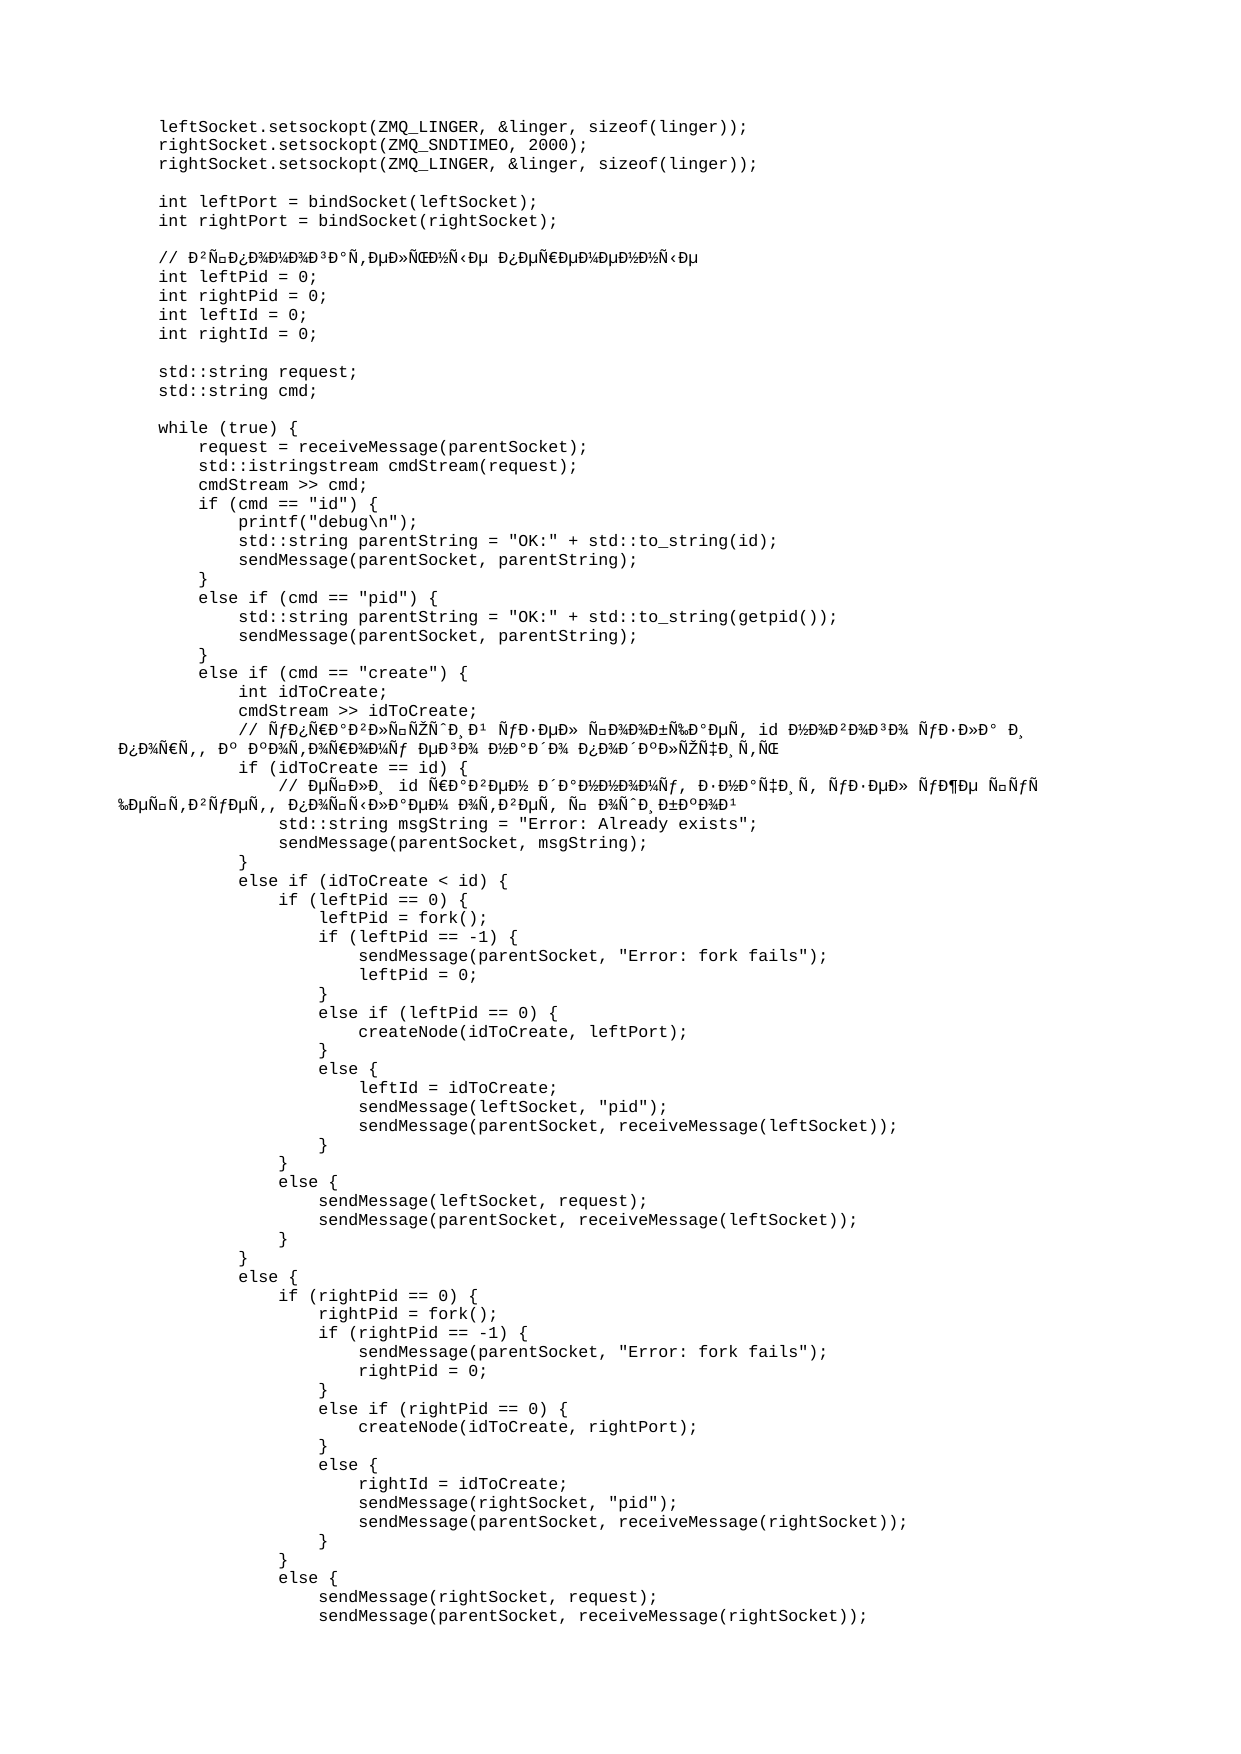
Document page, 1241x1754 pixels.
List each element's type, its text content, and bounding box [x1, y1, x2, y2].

text else if (cmd == "pid") { [118, 589, 1122, 608]
text std::string msgString = "Error: Already exists"; [118, 816, 1122, 834]
text int leftPort = bindSocket(leftSocket); [118, 193, 1122, 212]
text sendMessage(rightSocket, request); [118, 1589, 1122, 1608]
text int idToCreate; [118, 684, 1122, 703]
text leftSocket.setsockopt(ZMQ_LINGER, &linger, sizeof(linger)); [118, 118, 1122, 137]
text rightPid = 0; [118, 1362, 1122, 1381]
text } [118, 571, 1122, 589]
text std::string cmd; [118, 382, 1122, 401]
text sendMessage(rightSocket, "pid"); [118, 1494, 1122, 1513]
text sendMessage(parentSocket, msgString); [118, 834, 1122, 853]
text int rightPid = 0; [118, 288, 1122, 307]
text printf("debug\n"); [118, 514, 1122, 533]
text leftPid = 0; [118, 967, 1122, 985]
text sendMessage(parentSocket, receiveMessage(rightSocket)); [118, 1513, 1122, 1532]
text if (rightPid == 0) { [118, 1287, 1122, 1306]
text if (rightPid == -1) { [118, 1325, 1122, 1344]
text std::string request; [118, 363, 1122, 382]
text while (true) { [118, 420, 1122, 439]
text } [118, 1381, 1122, 1400]
text sendMessage(parentSocket, "Error: fork fails"); [118, 1344, 1122, 1362]
text if (leftPid == 0) { [118, 891, 1122, 910]
text createNode(idToCreate, leftPort); [118, 1023, 1122, 1042]
text } [118, 1249, 1122, 1268]
text } [118, 985, 1122, 1004]
text if (cmd == "id") { [118, 495, 1122, 514]
text sendMessage(parentSocket, receiveMessage(rightSocket)); [118, 1608, 1122, 1626]
text else if (idToCreate < id) { [118, 872, 1122, 891]
text cmdStream >> idToCreate; [118, 703, 1122, 721]
text std::string parentString = "OK:" + std::to_string(id); [118, 533, 1122, 552]
text } [118, 1231, 1122, 1249]
text } [118, 1438, 1122, 1457]
text } [118, 853, 1122, 872]
text rightId = idToCreate; [118, 1476, 1122, 1494]
text } [118, 1042, 1122, 1061]
text sendMessage(leftSocket, request); [118, 1193, 1122, 1212]
text sendMessage(leftSocket, "pid"); [118, 1098, 1122, 1117]
text else if (leftPid == 0) { [118, 1004, 1122, 1023]
text // ÑƒÐ¿Ñ€Ð°Ð²Ð»ÑÑŽÑˆÐ¸Ð¹ ÑƒÐ·ÐµÐ» ÑÐ¾Ð¾Ð±Ñ‰Ð°ÐµÑ‚ id Ð½Ð¾Ð²Ð¾Ð³Ð¾ ÑƒÐ·Ð»Ð° Ð¸ Ð¿Ð¾Ñ€Ñ‚, Ðº ÐºÐ¾Ñ‚Ð¾Ñ€Ð¾Ð¼Ñƒ ÐµÐ³Ð¾ Ð½Ð°Ð´Ð¾ Ð¿Ð¾Ð´ÐºÐ»ÑŽÑ‡Ð¸Ñ‚ÑŒ [118, 721, 1122, 759]
text else if (cmd == "create") { [118, 665, 1122, 684]
text std::istringstream cmdStream(request); [118, 457, 1122, 476]
text int rightId = 0; [118, 326, 1122, 344]
text if (leftPid == -1) { [118, 929, 1122, 948]
text rightPid = fork(); [118, 1306, 1122, 1325]
text } [118, 646, 1122, 665]
text } [118, 1532, 1122, 1551]
text } [118, 1155, 1122, 1174]
text leftPid = fork(); [118, 910, 1122, 929]
text rightSocket.setsockopt(ZMQ_SNDTIMEO, 2000); [118, 137, 1122, 156]
text else { [118, 1457, 1122, 1476]
text request = receiveMessage(parentSocket); [118, 439, 1122, 457]
text } [118, 1551, 1122, 1570]
text createNode(idToCreate, rightPort); [118, 1419, 1122, 1438]
text else { [118, 1268, 1122, 1287]
text else if (rightPid == 0) { [118, 1400, 1122, 1419]
text else { [118, 1174, 1122, 1193]
text int leftId = 0; [118, 307, 1122, 326]
text sendMessage(parentSocket, parentString); [118, 552, 1122, 571]
text sendMessage(parentSocket, receiveMessage(leftSocket)); [118, 1212, 1122, 1231]
text // Ð²ÑÐ¿Ð¾Ð¼Ð¾Ð³Ð°Ñ‚ÐµÐ»ÑŒÐ½Ñ‹Ðµ Ð¿ÐµÑ€ÐµÐ¼ÐµÐ½Ð½Ñ‹Ðµ [118, 250, 1122, 269]
text rightSocket.setsockopt(ZMQ_LINGER, &linger, sizeof(linger)); [118, 156, 1122, 175]
text int leftPid = 0; [118, 269, 1122, 288]
text sendMessage(parentSocket, parentString); [118, 627, 1122, 646]
text else { [118, 1061, 1122, 1080]
text if (idToCreate == id) { [118, 759, 1122, 778]
text // ÐµÑÐ»Ð¸ id Ñ€Ð°Ð²ÐµÐ½ Ð´Ð°Ð½Ð½Ð¾Ð¼Ñƒ, Ð·Ð½Ð°Ñ‡Ð¸Ñ‚ ÑƒÐ·ÐµÐ» ÑƒÐ¶Ðµ ÑÑƒÑ‰ÐµÑÑ‚Ð²ÑƒÐµÑ‚, Ð¿Ð¾ÑÑ‹Ð»Ð°ÐµÐ¼ Ð¾Ñ‚Ð²ÐµÑ‚ Ñ Ð¾ÑˆÐ¸Ð±ÐºÐ¾Ð¹ [118, 778, 1122, 816]
text int rightPort = bindSocket(rightSocket); [118, 212, 1122, 231]
text } [118, 1136, 1122, 1155]
text leftId = idToCreate; [118, 1080, 1122, 1098]
text sendMessage(parentSocket, "Error: fork fails"); [118, 948, 1122, 967]
text cmdStream >> cmd; [118, 476, 1122, 495]
text else { [118, 1570, 1122, 1589]
text sendMessage(parentSocket, receiveMessage(leftSocket)); [118, 1117, 1122, 1136]
text std::string parentString = "OK:" + std::to_string(getpid()); [118, 608, 1122, 627]
